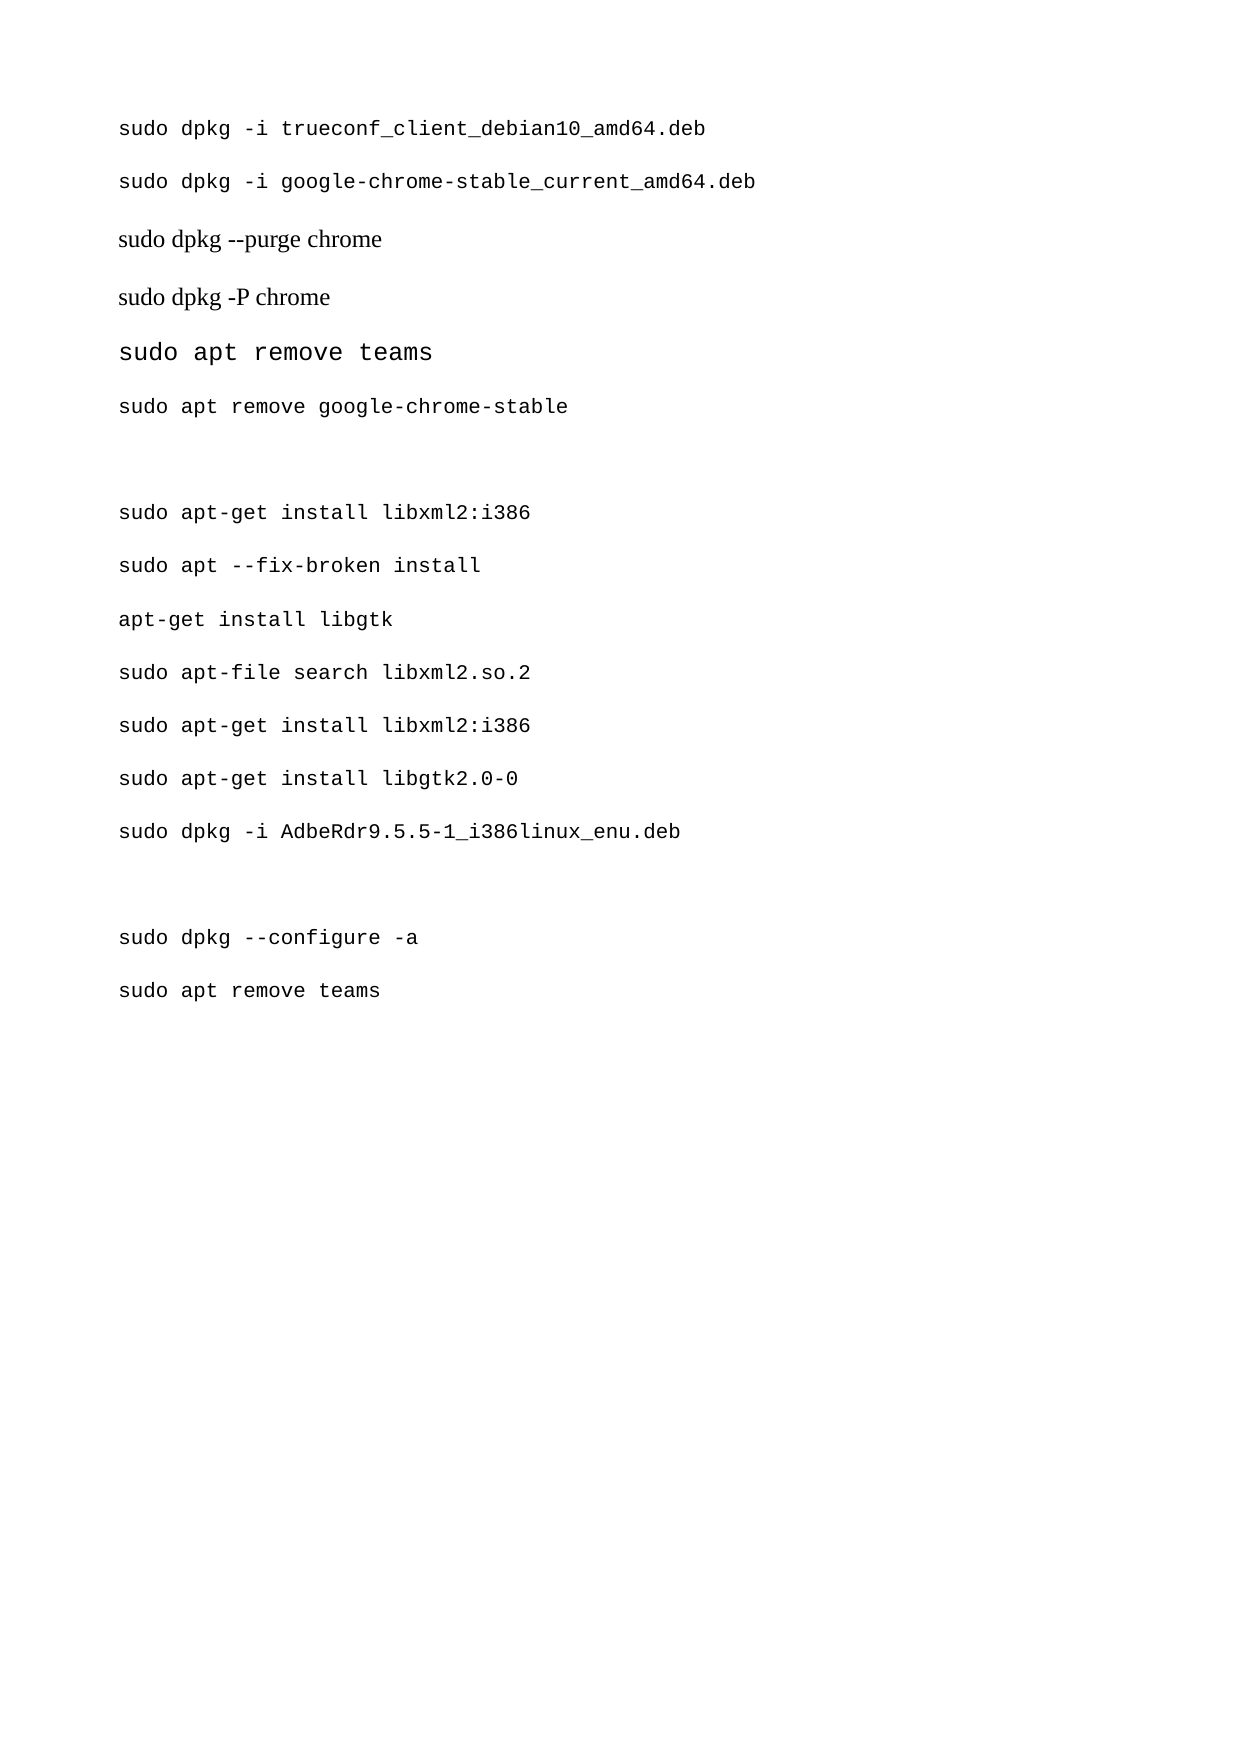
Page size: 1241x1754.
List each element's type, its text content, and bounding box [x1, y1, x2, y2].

text sudo apt remove teams [118, 339, 1122, 368]
text sudo dpkg --configure -a [118, 927, 1122, 951]
text sudo apt remove google-chrome-stable [118, 396, 1122, 420]
text sudo dpkg --purge chrome [118, 224, 1122, 253]
text sudo apt-get install libgtk2.0-0 [118, 768, 1122, 792]
text apt-get install libgtk [118, 608, 1122, 632]
text sudo apt-get install libxml2:i386 [118, 715, 1122, 738]
text sudo dpkg -P chrome [118, 282, 1122, 311]
text sudo apt --fix-broken install [118, 555, 1122, 579]
text sudo dpkg -i google-chrome-stable_current_amd64.deb [118, 171, 1122, 195]
text sudo apt-file search libxml2.so.2 [118, 662, 1122, 685]
text sudo apt remove teams [118, 980, 1122, 1004]
text sudo apt-get install libxml2:i386 [118, 502, 1122, 526]
text sudo dpkg -i AdbeRdr9.5.5-1_i386linux_enu.deb [118, 821, 1122, 845]
text sudo dpkg -i trueconf_client_debian10_amd64.deb [118, 118, 1122, 142]
